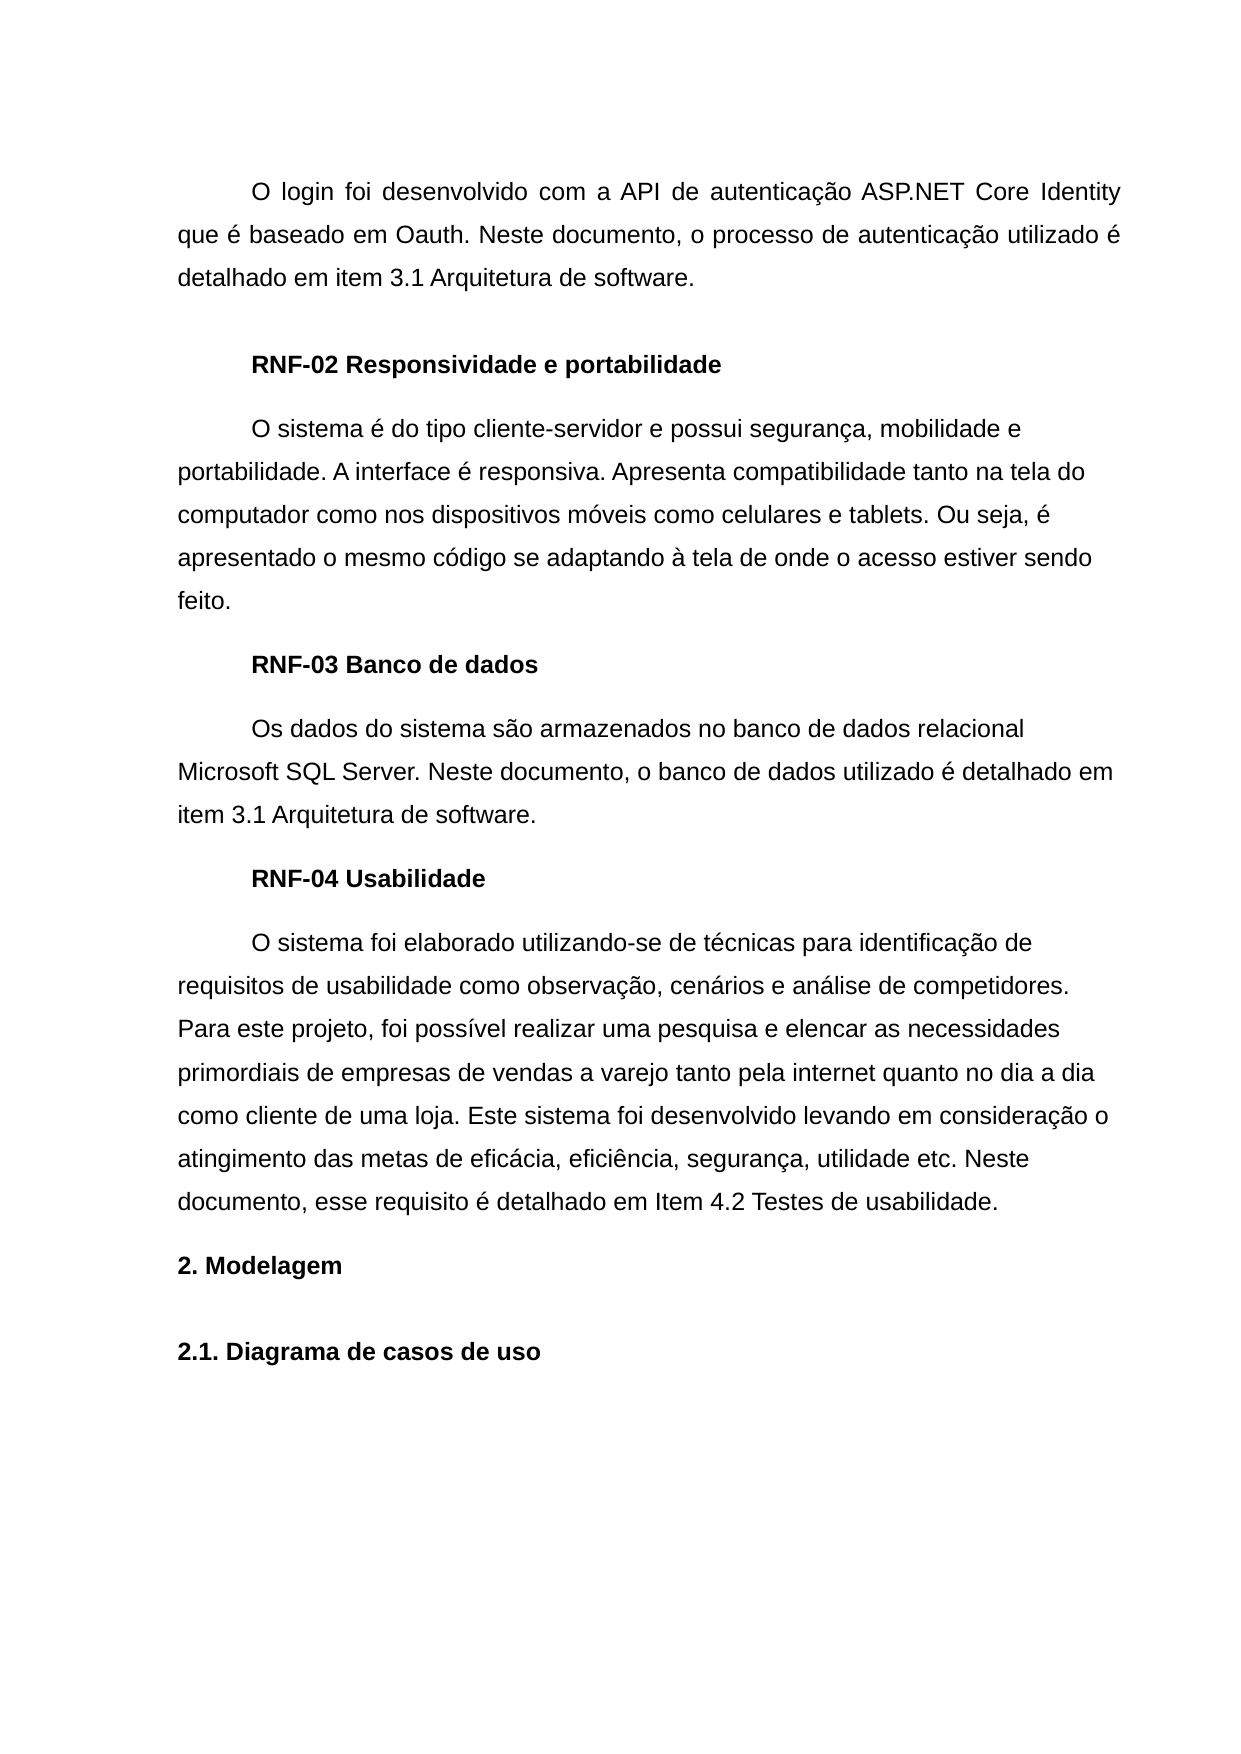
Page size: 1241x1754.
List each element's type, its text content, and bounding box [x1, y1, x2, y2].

text RNF-03 Banco de dados [177, 650, 1122, 679]
subtitle 2.1. Diagrama de casos de uso [177, 1337, 1122, 1366]
subtitle 2. Modelagem [177, 1251, 1122, 1280]
text RNF-04 Usabilidade [177, 864, 1122, 893]
text O sistema foi elaborado utilizando-se de técnicas para identificação de requisitos de usabilidade como observação, cenários e análise de competidores. Para este projeto, foi possível realizar uma pesquisa e elencar as necessidades primordiais de empresas de vendas a varejo tanto pela internet quanto no dia a dia como cliente de uma loja. Este sistema foi desenvolvido levando em consideração o atingimento das metas de eficácia, eficiência, segurança, utilidade etc. Neste documento, esse requisito é detalhado em Item 4.2 Testes de usabilidade. [177, 928, 1122, 1216]
text O sistema é do tipo cliente-servidor e possui segurança, mobilidade e portabilidade. A interface é responsiva. Apresenta compatibilidade tanto na tela do computador como nos dispositivos móveis como celulares e tablets. Ou seja, é apresentado o mesmo código se adaptando à tela de onde o acesso estiver sendo feito. [177, 414, 1122, 615]
text O login foi desenvolvido com a API de autenticação ASP.NET Core Identity que é baseado em Oauth. Neste documento, o processo de autenticação utilizado é detalhado em item 3.1 Arquitetura de software. [177, 177, 1122, 292]
text Os dados do sistema são armazenados no banco de dados relacional Microsoft SQL Server. Neste documento, o banco de dados utilizado é detalhado em item 3.1 Arquitetura de software. [177, 714, 1122, 829]
text RNF-02 Responsividade e portabilidade [177, 350, 1122, 378]
